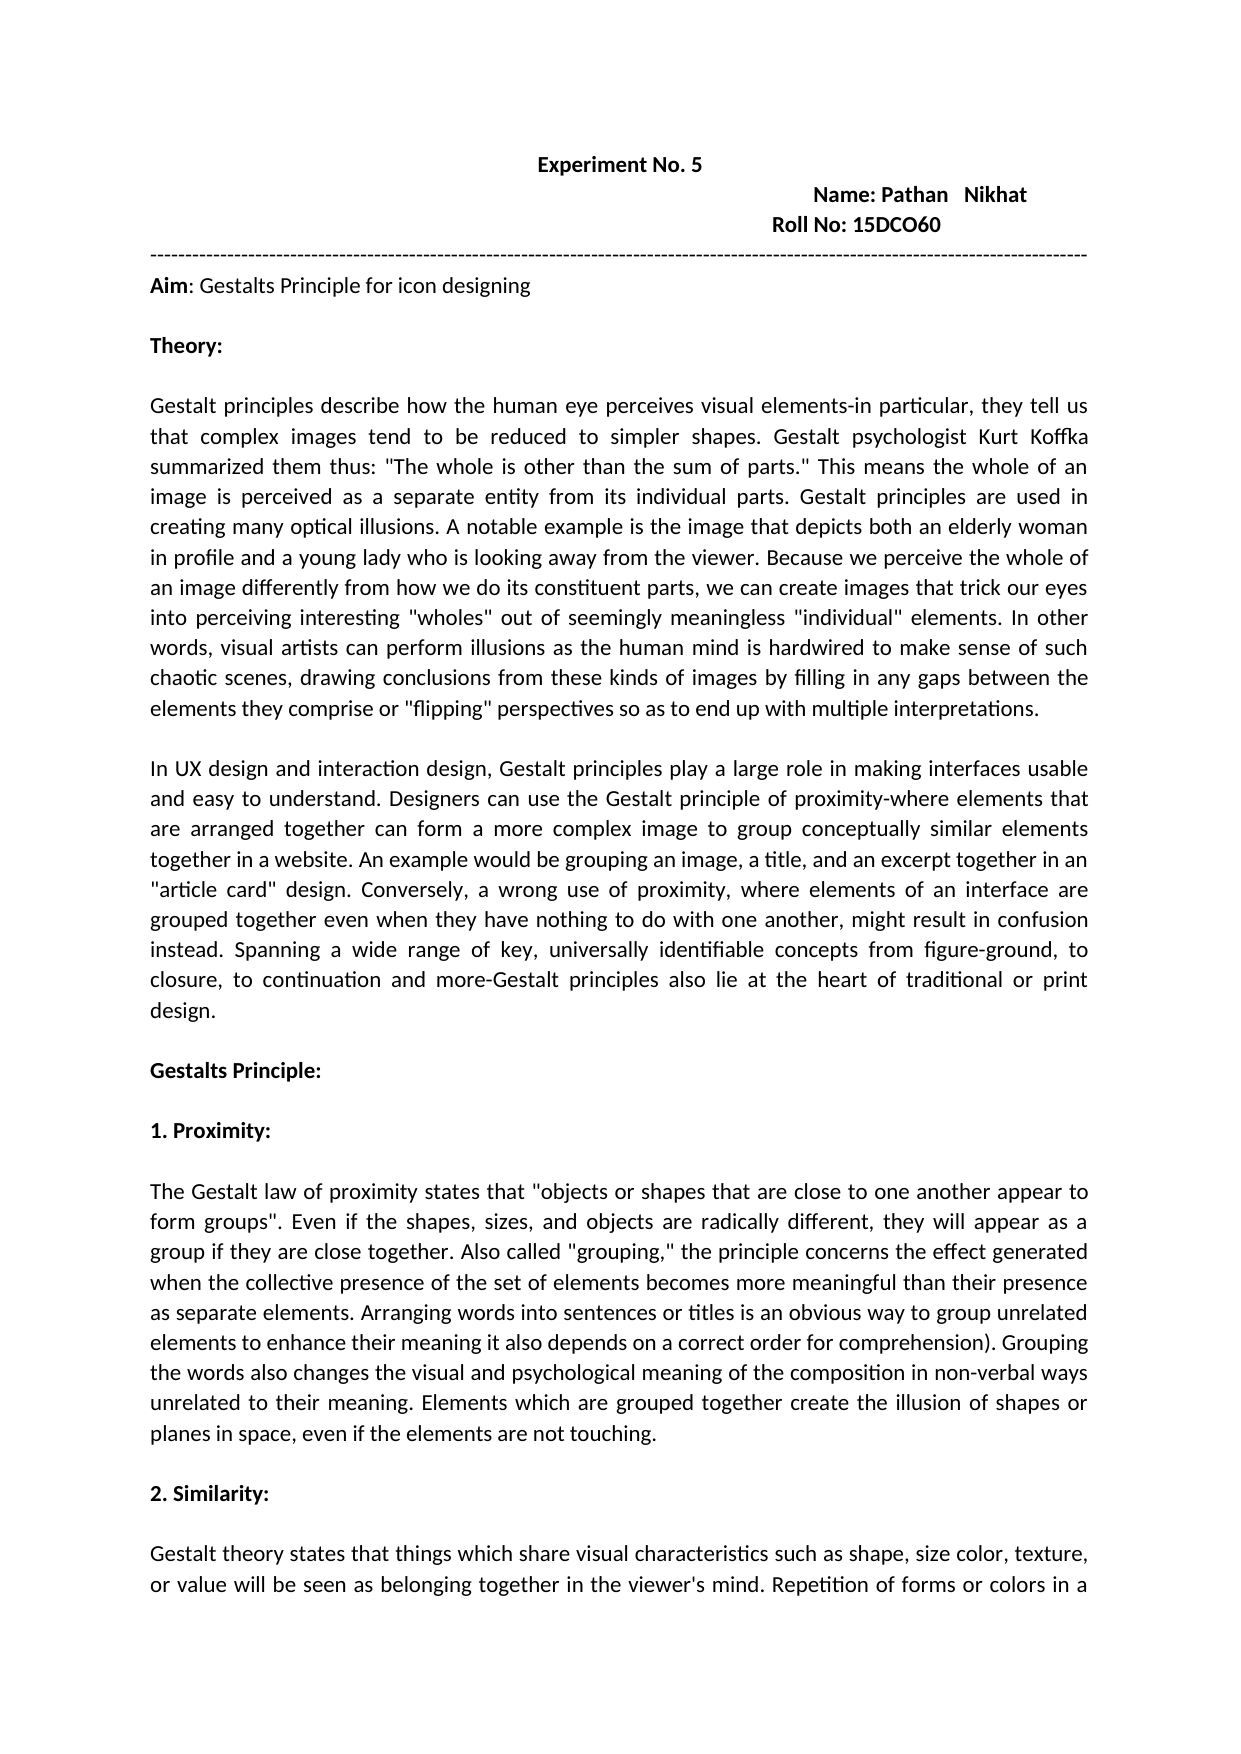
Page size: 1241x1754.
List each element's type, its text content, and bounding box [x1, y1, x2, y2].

text 1. Proximity: [150, 1117, 1090, 1145]
text Gestalt principles describe how the human eye perceives visual elements-in particular, they tell us that complex images tend to be reduced to simpler shapes. Gestalt psychologist Kurt Koffka summarized them thus: "The whole is other than the sum of parts." This means the whole of an image is perceived as a separate entity from its individual parts. Gestalt principles are used in creating many optical illusions. A notable example is the image that depicts both an elderly woman in profile and a young lady who is looking away from the viewer. Because we perceive the whole of an image differently from how we do its constituent parts, we can create images that trick our eyes into perceiving interesting "wholes" out of seemingly meaningless "individual" elements. In other words, visual artists can perform illusions as the human mind is hardwired to make sense of such chaotic scenes, drawing conclusions from these kinds of images by filling in any gaps between the elements they comprise or "flipping" perspectives so as to end up with multiple interpretations. [150, 392, 1090, 722]
text Gestalt theory states that things which share visual characteristics such as shape, size color, texture, or value will be seen as belonging together in the viewer's mind. Repetition of forms or colors in a [150, 1539, 1090, 1598]
text Gestalts Principle: [150, 1056, 1090, 1084]
text Name: Pathan Nikhat [750, 180, 1090, 208]
text -------------------------------------------------------------------------------------------------------------------------------------- [150, 241, 1090, 269]
text The Gestalt law of proximity states that "objects or shapes that are close to one another appear to form groups". Even if the shapes, sizes, and objects are radically different, they will appear as a group if they are close together. Also called "grouping," the principle concerns the effect generated when the collective presence of the set of elements becomes more meaningful than their presence as separate elements. Arranging words into sentences or titles is an obvious way to group unrelated elements to enhance their meaning it also depends on a correct order for comprehension). Grouping the words also changes the visual and psychological meaning of the composition in non-verbal ways unrelated to their meaning. Elements which are grouped together create the illusion of shapes or planes in space, even if the elements are not touching. [150, 1177, 1090, 1447]
text Roll No: 15DCO60 [150, 210, 1090, 238]
text Aim: Gestalts Principle for icon designing [150, 271, 1090, 299]
text In UX design and interaction design, Gestalt principles play a large role in making interfaces usable and easy to understand. Designers can use the Gestalt principle of proximity-where elements that are arranged together can form a more complex image to group conceptually similar elements together in a website. An example would be grouping an image, a title, and an excerpt together in an "article card" design. Conversely, a wrong use of proximity, where elements of an interface are grouped together even when they have nothing to do with one another, might result in confusion instead. Spanning a wide range of key, universally identifiable concepts from figure-ground, to closure, to continuation and more-Gestalt principles also lie at the heart of traditional or print design. [150, 754, 1090, 1024]
text Theory: [150, 331, 1090, 359]
text 2. Similarity: [150, 1479, 1090, 1507]
text Experiment No. 5 [150, 150, 1090, 178]
